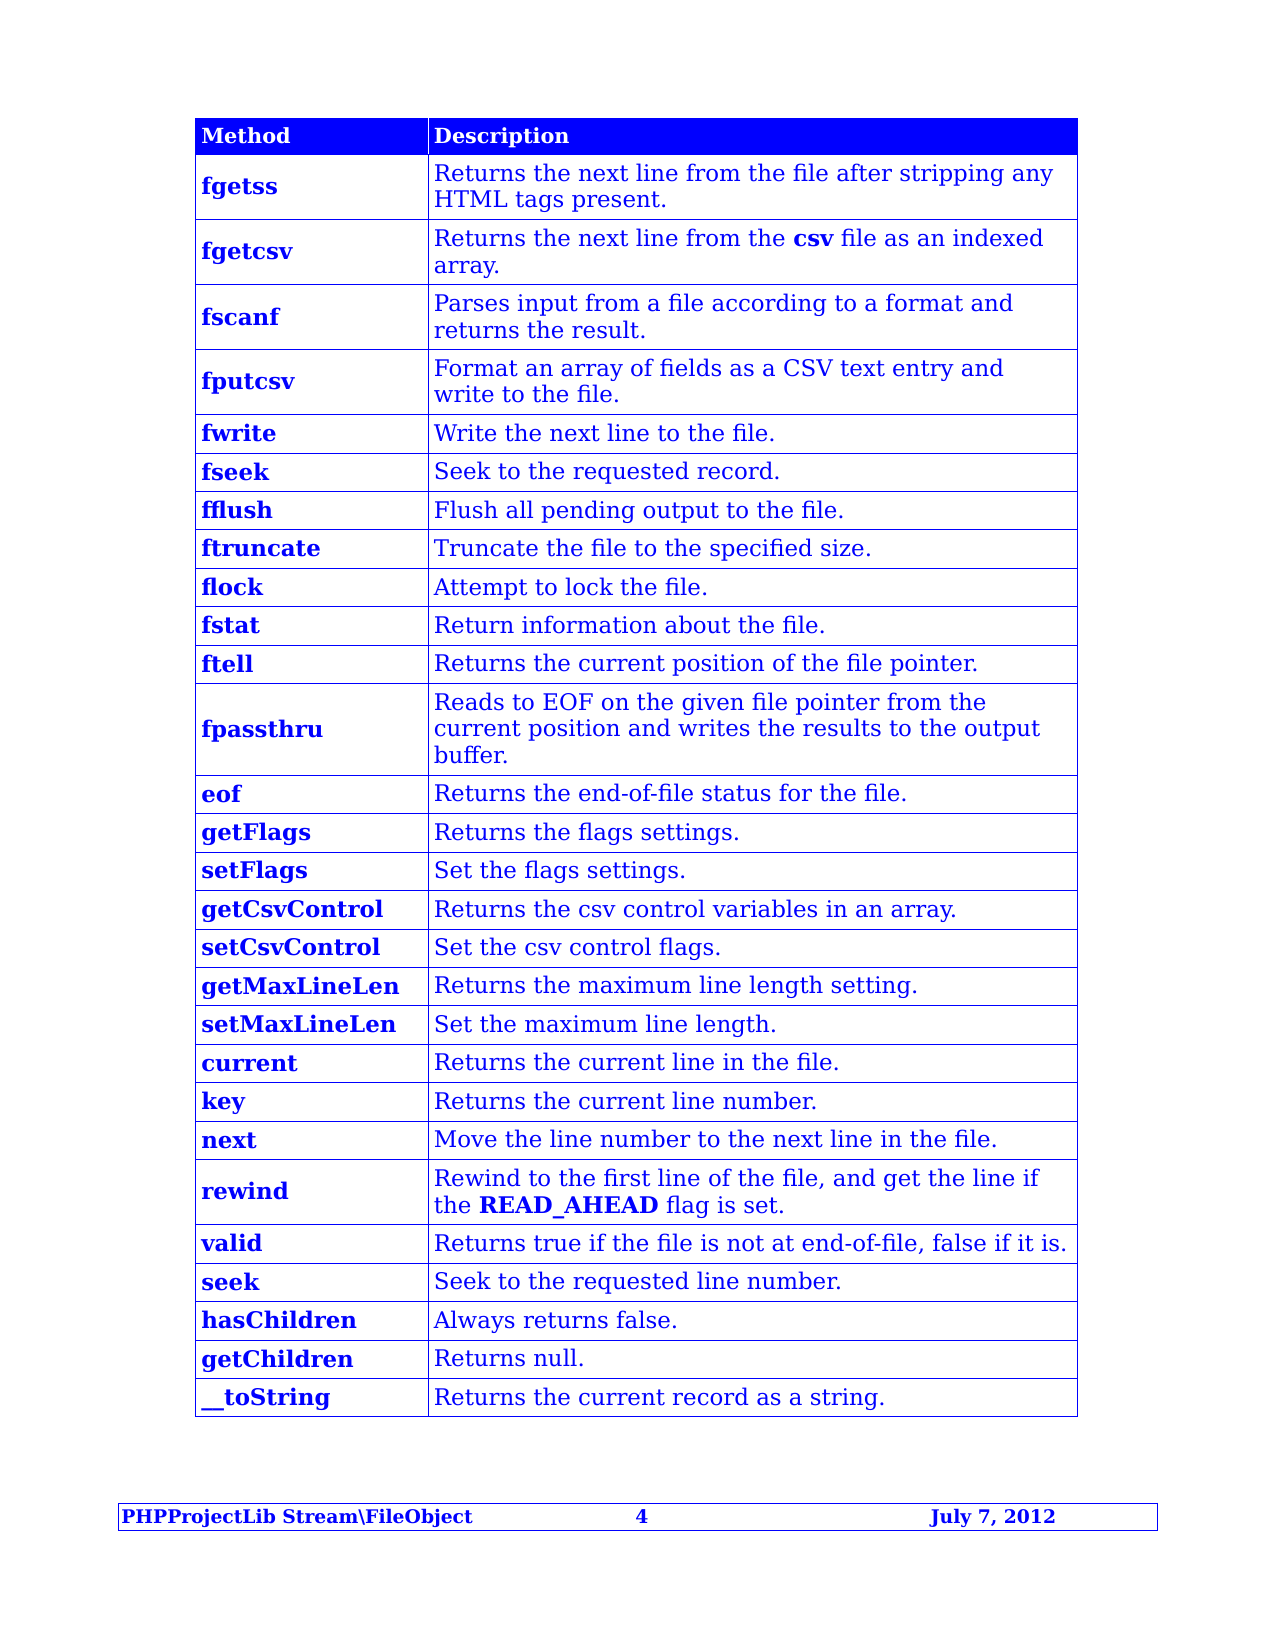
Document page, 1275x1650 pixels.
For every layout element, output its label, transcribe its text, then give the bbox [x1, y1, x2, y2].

table_cell setCsvControl [196, 930, 428, 967]
table_cell Returns the maximum line length setting. [429, 968, 1077, 1005]
table_cell Seek to the requested line number. [429, 1264, 1077, 1301]
table_cell seek [196, 1264, 428, 1301]
table_header Description [429, 119, 1077, 154]
table_cell Returns the current line number. [429, 1083, 1077, 1121]
table_cell fgetss [196, 155, 428, 219]
table_cell fwrite [196, 415, 428, 452]
table_cell Rewind to the first line of the file, and get the line if the READ_AHEAD flag is set. [429, 1160, 1077, 1224]
table_cell fstat [196, 607, 428, 645]
table_cell Returns the flags settings. [429, 814, 1077, 852]
table_cell __toString [196, 1379, 428, 1416]
table_cell Move the line number to the next line in the file. [429, 1122, 1077, 1159]
table_cell Return information about the file. [429, 607, 1077, 645]
table_cell Truncate the file to the specified size. [429, 530, 1077, 568]
table_cell fputcsv [196, 350, 428, 414]
table_header Method [196, 119, 428, 154]
table_cell Returns the csv control variables in an array. [429, 891, 1077, 928]
table_cell Returns null. [429, 1341, 1077, 1378]
table_cell ftell [196, 646, 428, 683]
table_cell key [196, 1083, 428, 1121]
table_cell Seek to the requested record. [429, 454, 1077, 491]
table_cell Returns true if the file is not at end-of-file, false if it is. [429, 1225, 1077, 1263]
table_cell Returns the end-of-file status for the file. [429, 776, 1077, 813]
table_cell Set the flags settings. [429, 853, 1077, 890]
table_cell Always returns false. [429, 1302, 1077, 1339]
table_cell Returns the current position of the file pointer. [429, 646, 1077, 683]
table_cell Set the csv control flags. [429, 930, 1077, 967]
table_cell fgetcsv [196, 220, 428, 284]
table_cell Returns the next line from the csv file as an indexed array. [429, 220, 1077, 284]
table_cell getFlags [196, 814, 428, 852]
table_cell Returns the next line from the file after stripping any HTML tags present. [429, 155, 1077, 219]
table_cell flock [196, 569, 428, 606]
table_cell fflush [196, 492, 428, 529]
table_cell setFlags [196, 853, 428, 890]
table_cell Returns the current record as a string. [429, 1379, 1077, 1416]
table_cell fscanf [196, 285, 428, 349]
table_cell fseek [196, 454, 428, 491]
table_cell getChildren [196, 1341, 428, 1378]
table_cell Flush all pending output to the file. [429, 492, 1077, 529]
table_cell Attempt to lock the file. [429, 569, 1077, 606]
table_cell rewind [196, 1160, 428, 1224]
table_cell getCsvControl [196, 891, 428, 928]
table_cell next [196, 1122, 428, 1159]
table_cell current [196, 1045, 428, 1082]
table_cell setMaxLineLen [196, 1006, 428, 1044]
table_cell valid [196, 1225, 428, 1263]
table_cell hasChildren [196, 1302, 428, 1339]
table_cell eof [196, 776, 428, 813]
table_cell Reads to EOF on the given file pointer from the current position and writes the results to the output buffer. [429, 684, 1077, 775]
table_cell getMaxLineLen [196, 968, 428, 1005]
table_cell ftruncate [196, 530, 428, 568]
table_cell Format an array of fields as a CSV text entry and write to the file. [429, 350, 1077, 414]
table_cell Write the next line to the file. [429, 415, 1077, 452]
table_cell Parses input from a file according to a format and returns the result. [429, 285, 1077, 349]
table_cell Returns the current line in the file. [429, 1045, 1077, 1082]
table_cell Set the maximum line length. [429, 1006, 1077, 1044]
table_cell fpassthru [196, 684, 428, 775]
